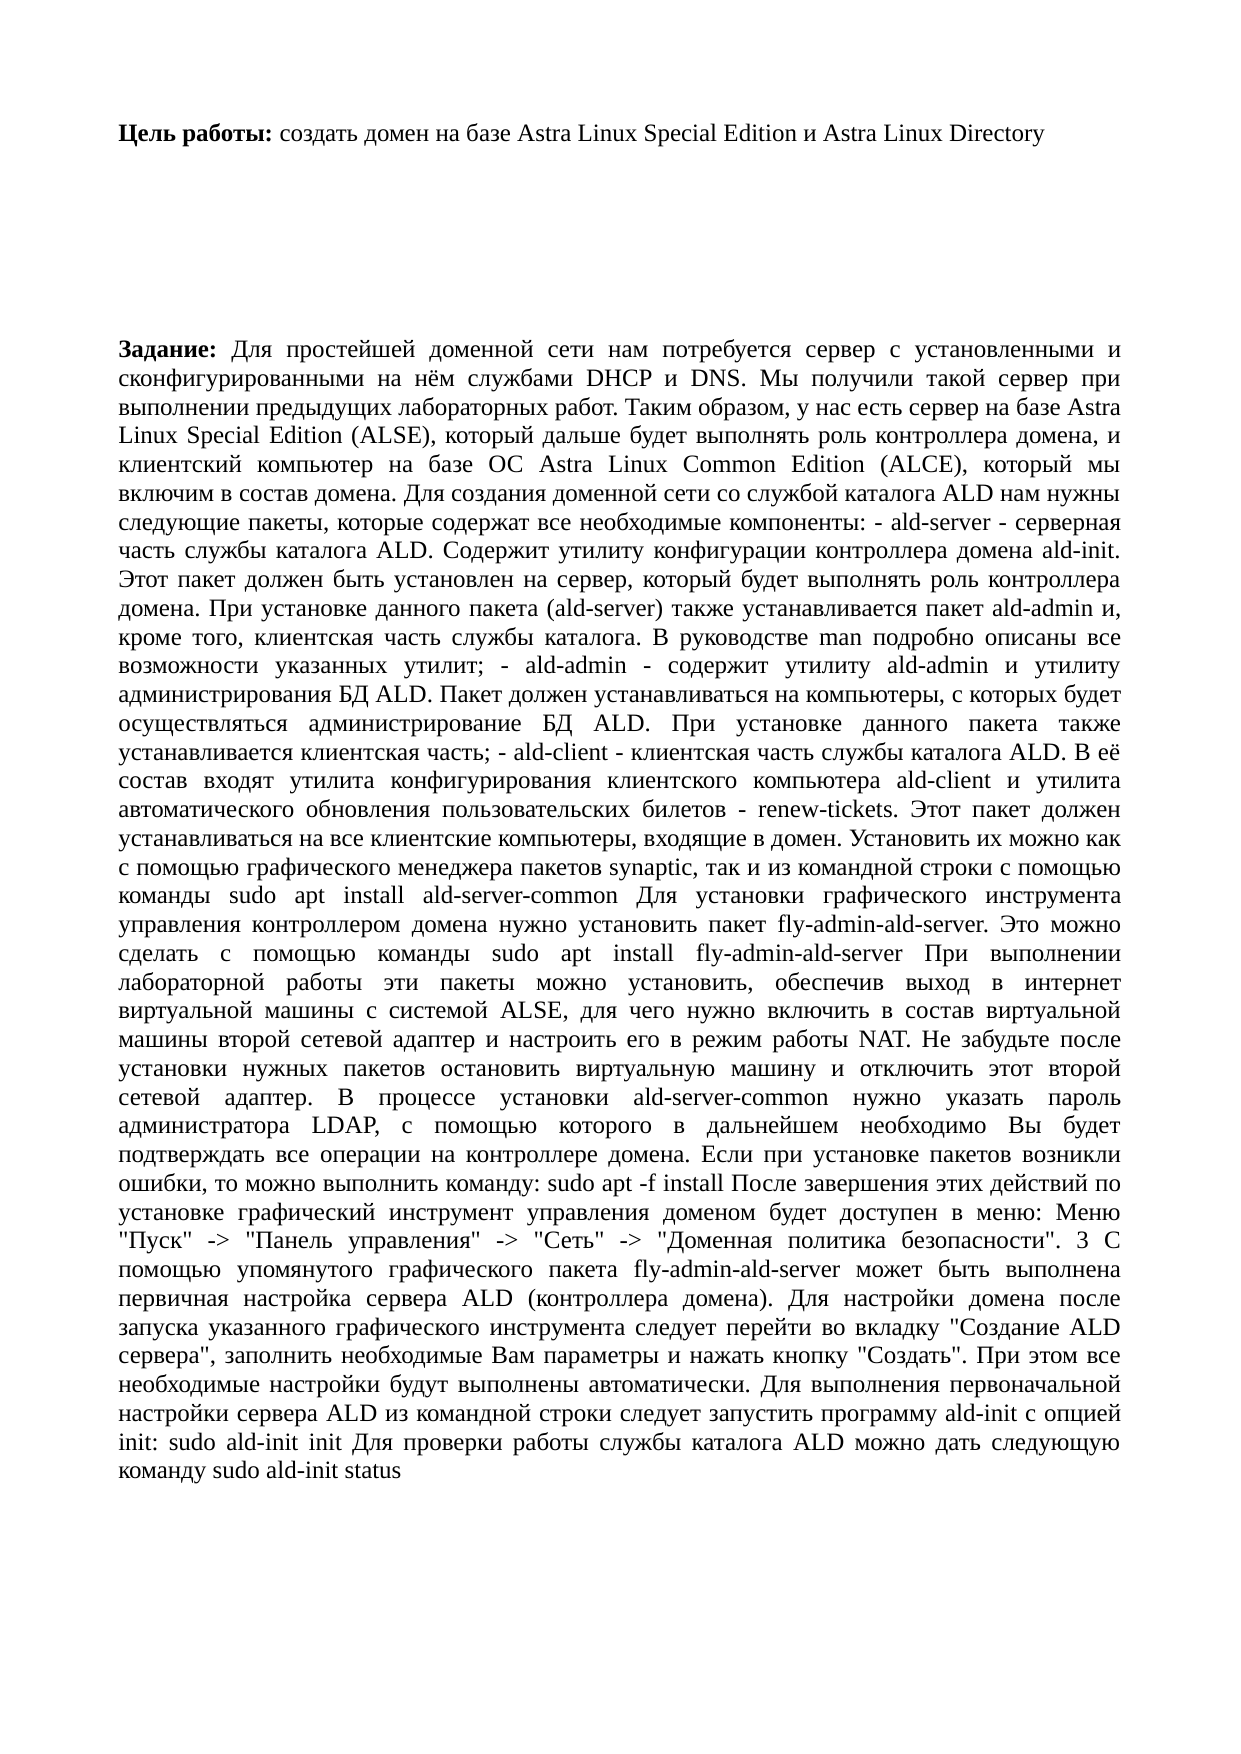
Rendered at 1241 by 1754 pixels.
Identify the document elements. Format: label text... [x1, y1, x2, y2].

text Задание: Для простейшей доменной сети нам потребуется сервер с установленными и сконфигурированными на нём службами DHCP и DNS. Мы получили такой сервер при выполнении предыдущих лабораторных работ. Таким образом, у нас есть сервер на базе Astra Linux Special Edition (ALSE), который дальше будет выполнять роль контроллера домена, и клиентский компьютер на базе ОС Astra Linux Common Edition (ALCE), который мы включим в состав домена. Для создания доменной сети со службой каталога ALD нам нужны следующие пакеты, которые содержат все необходимые компоненты: - ald-server - серверная часть службы каталога ALD. Содержит утилиту конфигурации контроллера домена ald-init. Этот пакет должен быть установлен на сервер, который будет выполнять роль контроллера домена. При установке данного пакета (ald-server) также устанавливается пакет ald-admin и, кроме того, клиентская часть службы каталога. В руководстве man подробно описаны все возможности указанных утилит; - ald-admin - содержит утилиту ald-admin и утилиту администрирования БД ALD. Пакет должен устанавливаться на компьютеры, с которых будет осуществляться администрирование БД ALD. При установке данного пакета также устанавливается клиентская часть; - ald-client - клиентская часть службы каталога ALD. В её состав входят утилита конфигурирования клиентского компьютера ald-client и утилита автоматического обновления пользовательских билетов - renew-tickets. Этот пакет должен устанавливаться на все клиентские компьютеры, входящие в домен. Установить их можно как с помощью графического менеджера пакетов synaptic, так и из командной строки с помощью команды sudo apt install ald-server-common Для установки графического инструмента управления контроллером домена нужно установить пакет fly-admin-ald-server. Это можно сделать с помощью команды sudo apt install fly-admin-ald-server При выполнении лабораторной работы эти пакеты можно установить, обеспечив выход в интернет виртуальной машины с системой ALSE, для чего нужно включить в состав виртуальной машины второй сетевой адаптер и настроить его в режим работы NAT. Не забудьте после установки нужных пакетов остановить виртуальную машину и отключить этот второй сетевой адаптер. В процессе установки ald-server-common нужно указать пароль администратора LDAP, с помощью которого в дальнейшем необходимо Вы будет подтверждать все операции на контроллере домена. Если при установке пакетов возникли ошибки, то можно выполнить команду: sudo apt -f install После завершения этих действий по установке графический инструмент управления доменом будет доступен в меню: Меню "Пуск" -> "Панель управления" -> "Сеть" -> "Доменная политика безопасности". 3 С помощью упомянутого графического пакета fly-admin-ald-server может быть выполнена первичная настройка сервера ALD (контроллера домена). Для настройки домена после запуска указанного графического инструмента следует перейти во вкладку "Создание ALD сервера", заполнить необходимые Вам параметры и нажать кнопку "Создать". При этом все необходимые настройки будут выполнены автоматически. Для выполнения первоначальной настройки сервера ALD из командной строки следует запустить программу ald-init с опцией init: sudo ald-init init Для проверки работы службы каталога ALD можно дать следующую команду sudo ald-init status [118, 334, 1122, 1484]
text Цель работы: создать домен на базе Astra Linux Special Edition и Astra Linux Directory [118, 118, 1122, 147]
